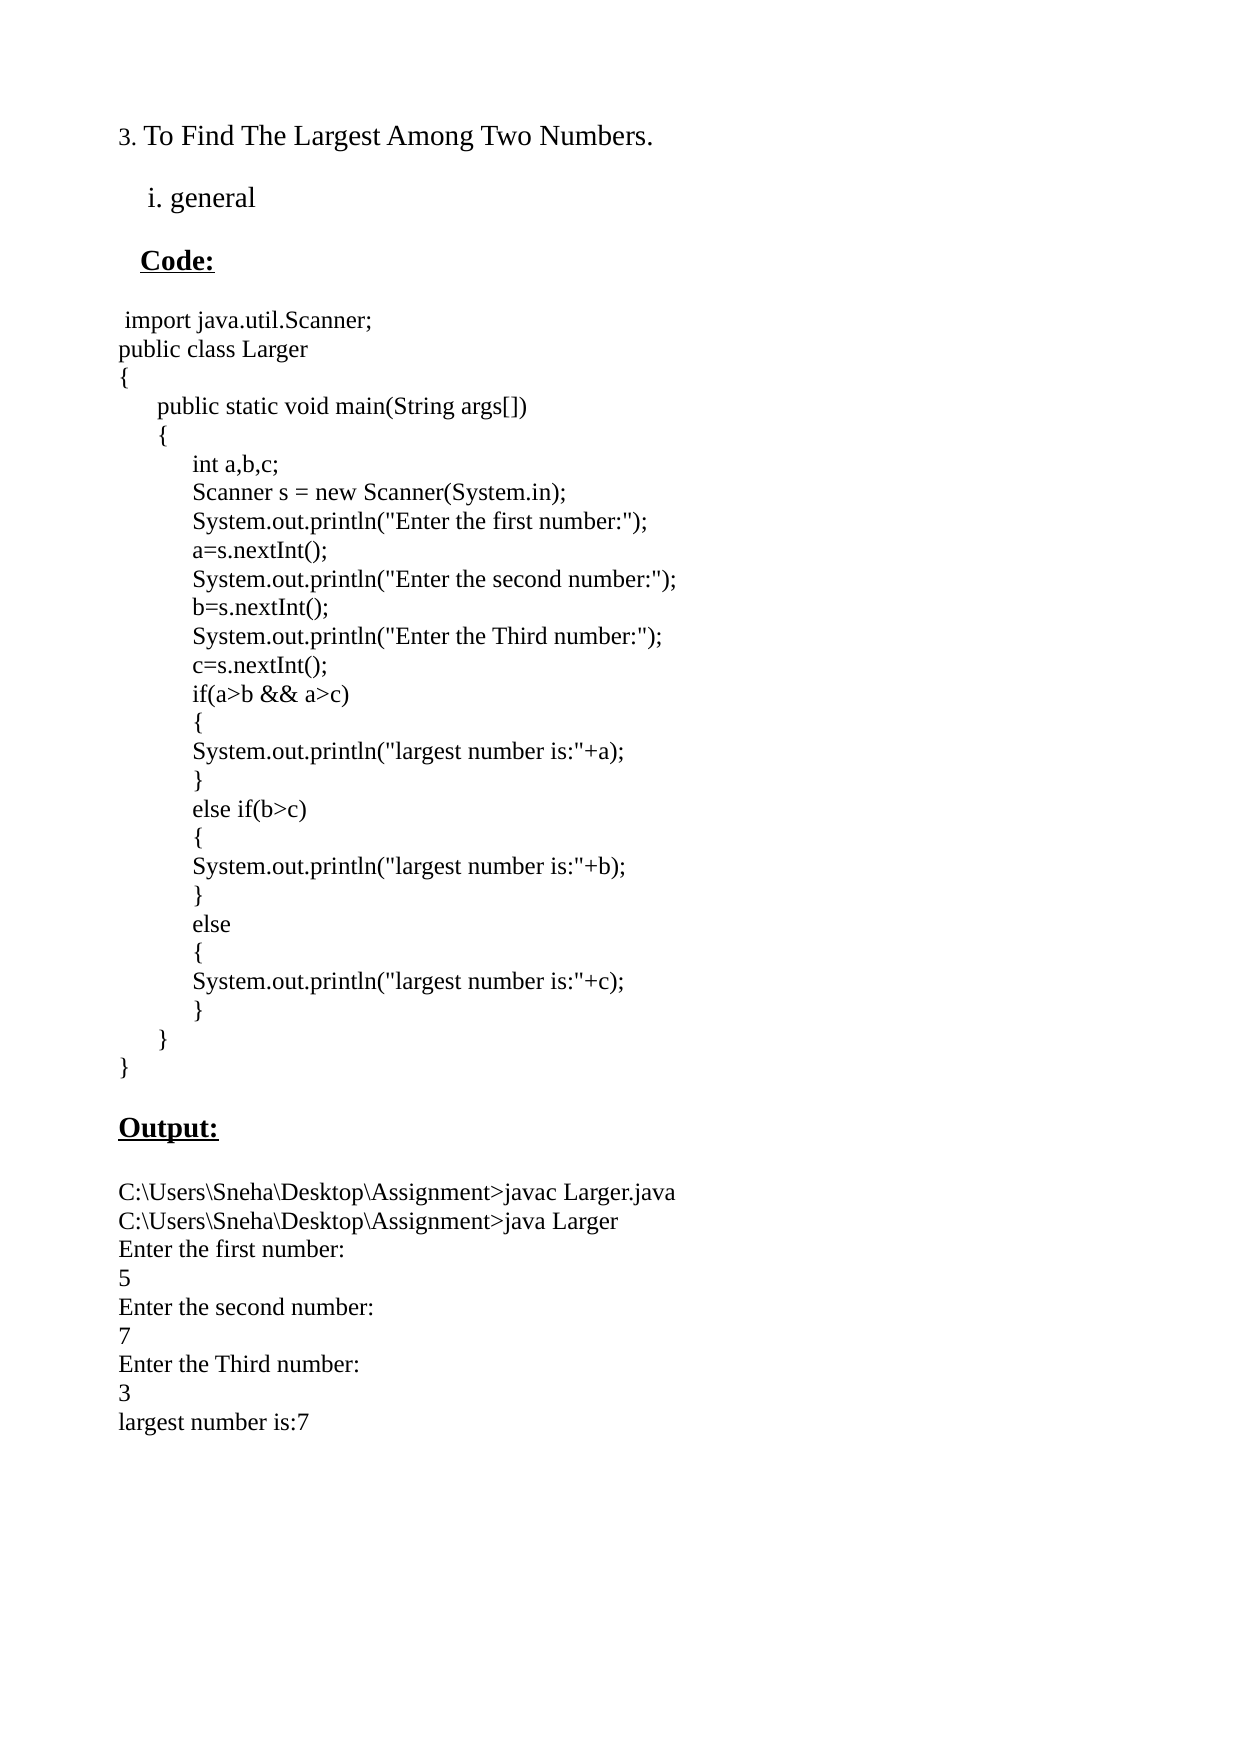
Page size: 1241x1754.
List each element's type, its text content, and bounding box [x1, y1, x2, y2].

text 7 [118, 1321, 1122, 1349]
text C:\Users\Sneha\Desktop\Assignment>java Larger [118, 1206, 1122, 1234]
text Enter the Third number: [118, 1349, 1122, 1378]
text 5 [118, 1263, 1122, 1292]
text 3 [118, 1378, 1122, 1407]
text System.out.println("largest number is:"+b); [118, 851, 1122, 880]
text public class Larger [118, 334, 1122, 362]
text int a,b,c; [118, 449, 1122, 477]
text } [118, 995, 1122, 1024]
text a=s.nextInt(); [118, 535, 1122, 564]
text System.out.println("Enter the second number:"); [118, 564, 1122, 592]
text } [118, 1024, 1122, 1052]
text } [118, 880, 1122, 909]
text { [118, 707, 1122, 736]
text public static void main(String args[]) [118, 391, 1122, 420]
text else [118, 909, 1122, 937]
text Scanner s = new Scanner(System.in); [118, 477, 1122, 506]
text System.out.println("largest number is:"+a); [118, 736, 1122, 765]
text System.out.println("Enter the first number:"); [118, 506, 1122, 535]
text Code: [118, 243, 1122, 276]
text else if(b>c) [118, 794, 1122, 822]
text { [118, 362, 1122, 391]
text } [118, 1052, 1122, 1081]
text i. general [118, 180, 1122, 214]
text if(a>b && a>c) [118, 679, 1122, 707]
text C:\Users\Sneha\Desktop\Assignment>javac Larger.java [118, 1177, 1122, 1206]
text { [118, 937, 1122, 966]
text System.out.println("largest number is:"+c); [118, 966, 1122, 995]
text c=s.nextInt(); [118, 650, 1122, 679]
text } [118, 765, 1122, 794]
text largest number is:7 [118, 1407, 1122, 1436]
text b=s.nextInt(); [118, 592, 1122, 621]
text System.out.println("Enter the Third number:"); [118, 621, 1122, 650]
text import java.util.Scanner; [118, 305, 1122, 334]
text Enter the first number: [118, 1234, 1122, 1263]
text { [118, 822, 1122, 851]
text 3. To Find The Largest Among Two Numbers. [118, 118, 1122, 152]
text Output: [118, 1110, 1122, 1143]
text { [118, 420, 1122, 449]
text Enter the second number: [118, 1292, 1122, 1321]
